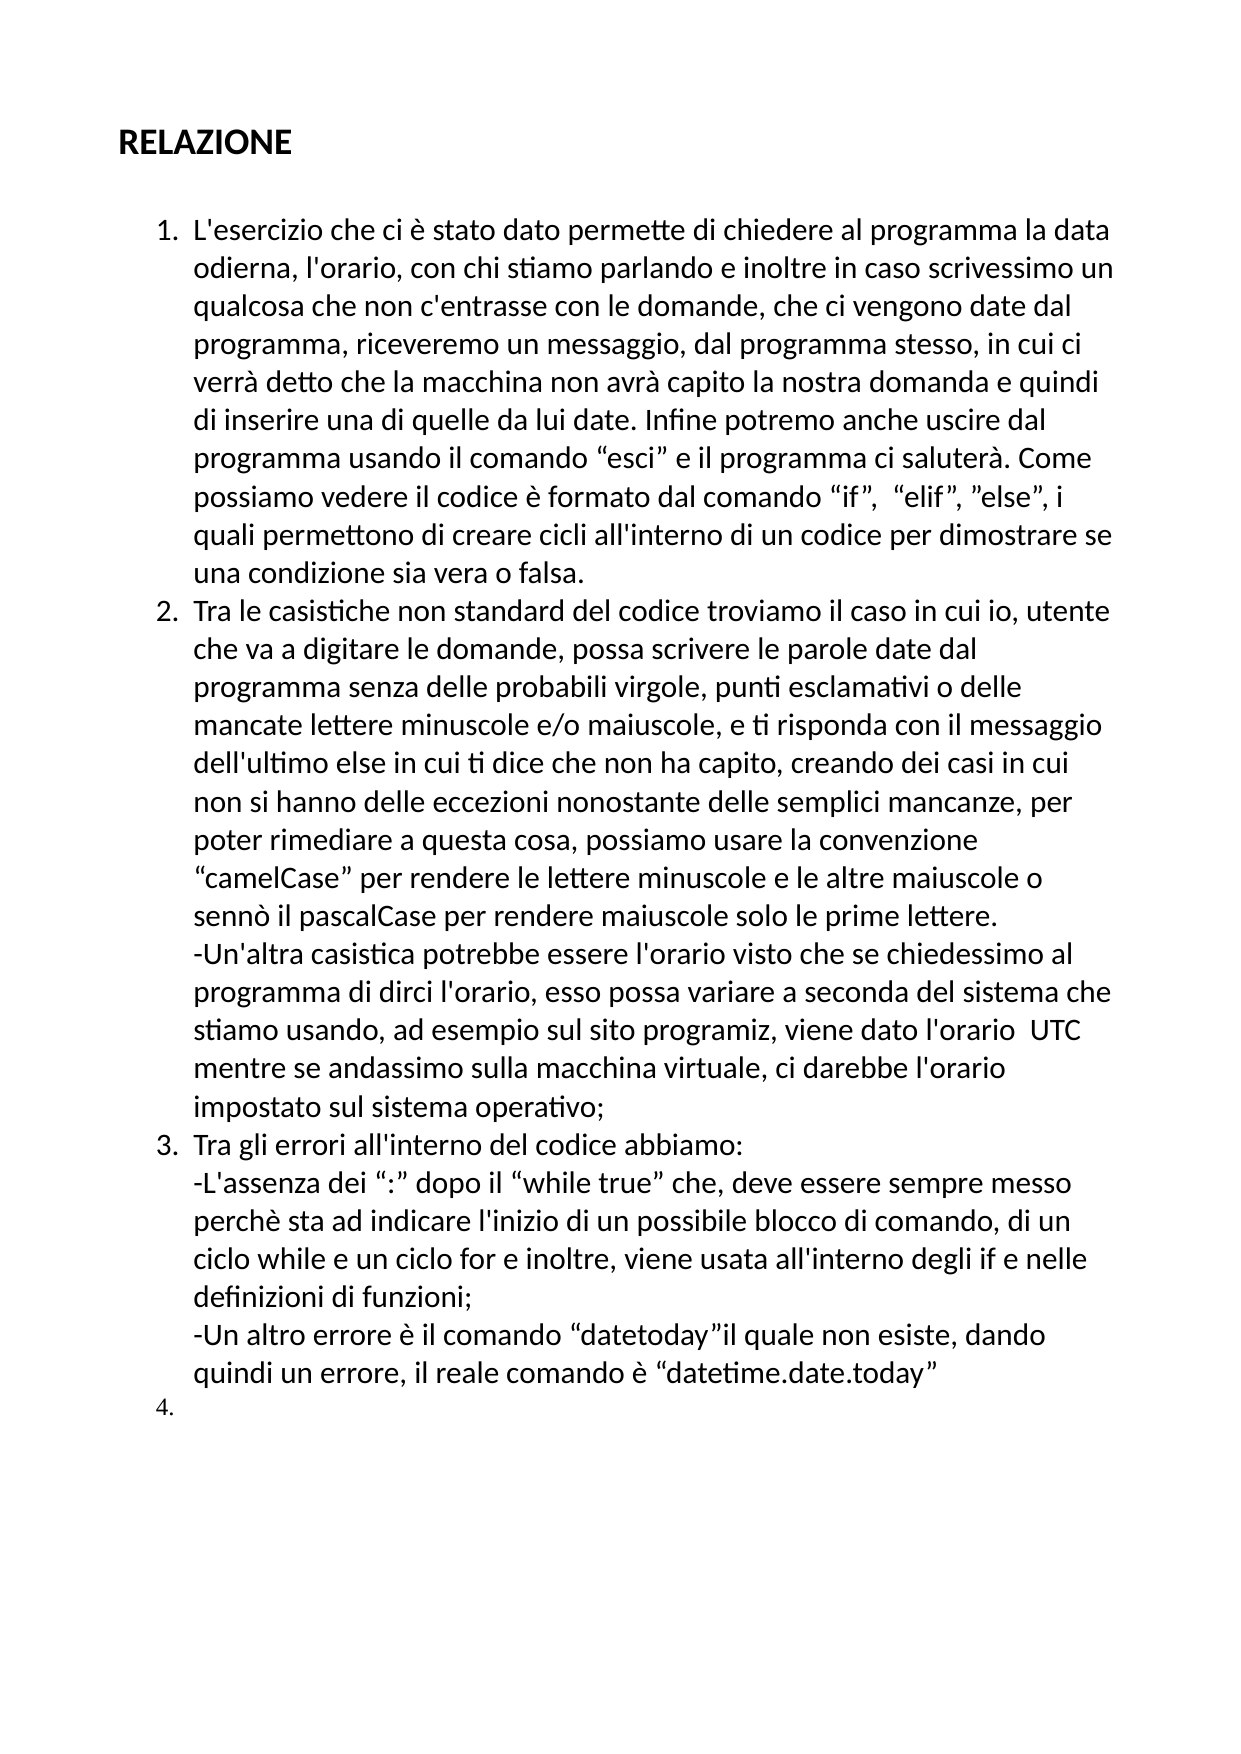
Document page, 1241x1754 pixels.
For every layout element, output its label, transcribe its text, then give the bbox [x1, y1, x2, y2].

list -L'assenza dei “:” dopo il “while true” che, deve essere sempre messo perchè sta ad indicare l'inizio di un possibile blocco di comando, di un ciclo while e un ciclo for e inoltre, viene usata all'interno degli if e nelle definizioni di funzioni; [156, 1163, 1122, 1315]
list -Un altro errore è il comando “datetoday”il quale non esiste, dando quindi un errore, il reale comando è “datetime.date.today” [156, 1315, 1122, 1392]
list Tra le casistiche non standard del codice troviamo il caso in cui io, utente che va a digitare le domande, possa scrivere le parole date dal programma senza delle probabili virgole, punti esclamativi o delle mancate lettere minuscole e/o maiuscole, e ti risponda con il messaggio dell'ultimo else in cui ti dice che non ha capito, creando dei casi in cui non si hanno delle eccezioni nonostante delle semplici mancanze, per poter rimediare a questa cosa, possiamo usare la convenzione “camelCase” per rendere le lettere minuscole e le altre maiuscole o sennò il pascalCase per rendere maiuscole solo le prime lettere. [156, 591, 1122, 934]
list Tra gli errori all'interno del codice abbiamo: [156, 1125, 1122, 1163]
text RELAZIONE [118, 118, 1122, 164]
list L'esercizio che ci è stato dato permette di chiedere al programma la data odierna, l'orario, con chi stiamo parlando e inoltre in caso scrivessimo un qualcosa che non c'entrasse con le domande, che ci vengono date dal programma, riceveremo un messaggio, dal programma stesso, in cui ci verrà detto che la macchina non avrà capito la nostra domanda e quindi di inserire una di quelle da lui date. Infine potremo anche uscire dal programma usando il comando “esci” e il programma ci saluterà. Come possiamo vedere il codice è formato dal comando “if”, “elif”, ”else”, i quali permettono di creare cicli all'interno di un codice per dimostrare se una condizione sia vera o falsa. [156, 210, 1122, 591]
list -Un'altra casistica potrebbe essere l'orario visto che se chiedessimo al programma di dirci l'orario, esso possa variare a seconda del sistema che stiamo usando, ad esempio sul sito programiz, viene dato l'orario UTC mentre se andassimo sulla macchina virtuale, ci darebbe l'orario impostato sul sistema operativo; [156, 934, 1122, 1125]
